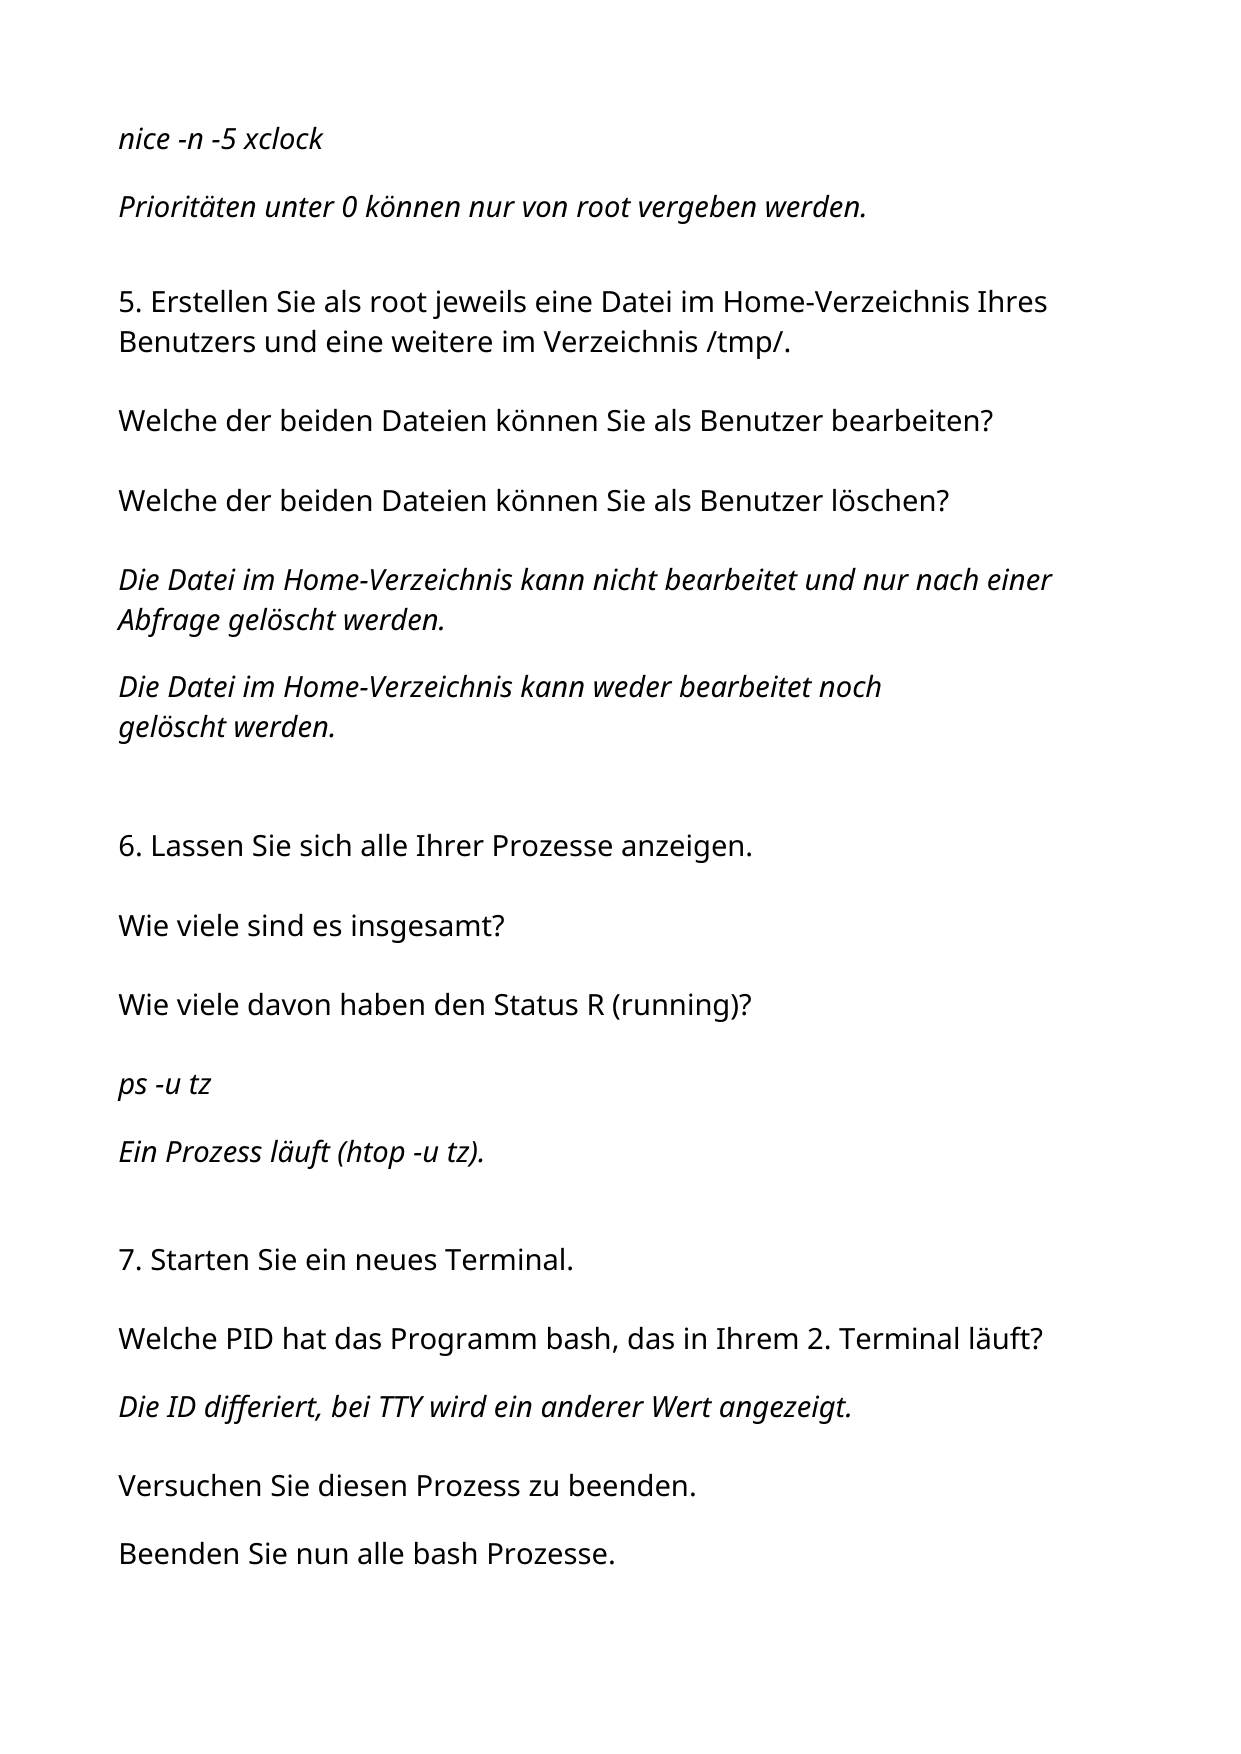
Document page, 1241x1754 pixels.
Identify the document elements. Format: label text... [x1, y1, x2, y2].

text 5. Erstellen Sie als root jeweils eine Datei im Home-Verzeichnis Ihres Benutzers und eine weitere im Verzeichnis /tmp/. [118, 282, 1122, 401]
text 6. Lassen Sie sich alle Ihrer Prozesse anzeigen. Wie viele sind es insgesamt? Wie viele davon haben den Status R (running)? ps -u tz [118, 746, 1122, 1103]
text Die Datei im Home-Verzeichnis kann weder bearbeitet noch [118, 667, 1122, 706]
text Welche der beiden Dateien können Sie als Benutzer löschen? [118, 480, 1122, 559]
text 7. Starten Sie ein neues Terminal. Welche PID hat das Programm bash, das in Ihrem 2. Terminal läuft? [118, 1239, 1122, 1358]
text Die Datei im Home-Verzeichnis kann nicht bearbeitet und nur nach einer Abfrage gelöscht werden. [118, 559, 1122, 639]
text Ein Prozess läuft (htop -u tz). [118, 1131, 1122, 1239]
text Beenden Sie nun alle bash Prozesse. [118, 1533, 1122, 1612]
text gelöscht werden. [118, 706, 1122, 746]
text Prioritäten unter 0 können nur von root vergeben werden. [118, 186, 1122, 253]
text nice -n -5 xclock [118, 118, 1122, 158]
text Die ID differiert, bei TTY wird ein anderer Wert angezeigt. Versuchen Sie diesen Prozess zu beenden. [118, 1386, 1122, 1533]
text Welche der beiden Dateien können Sie als Benutzer bearbeiten? [118, 401, 1122, 480]
